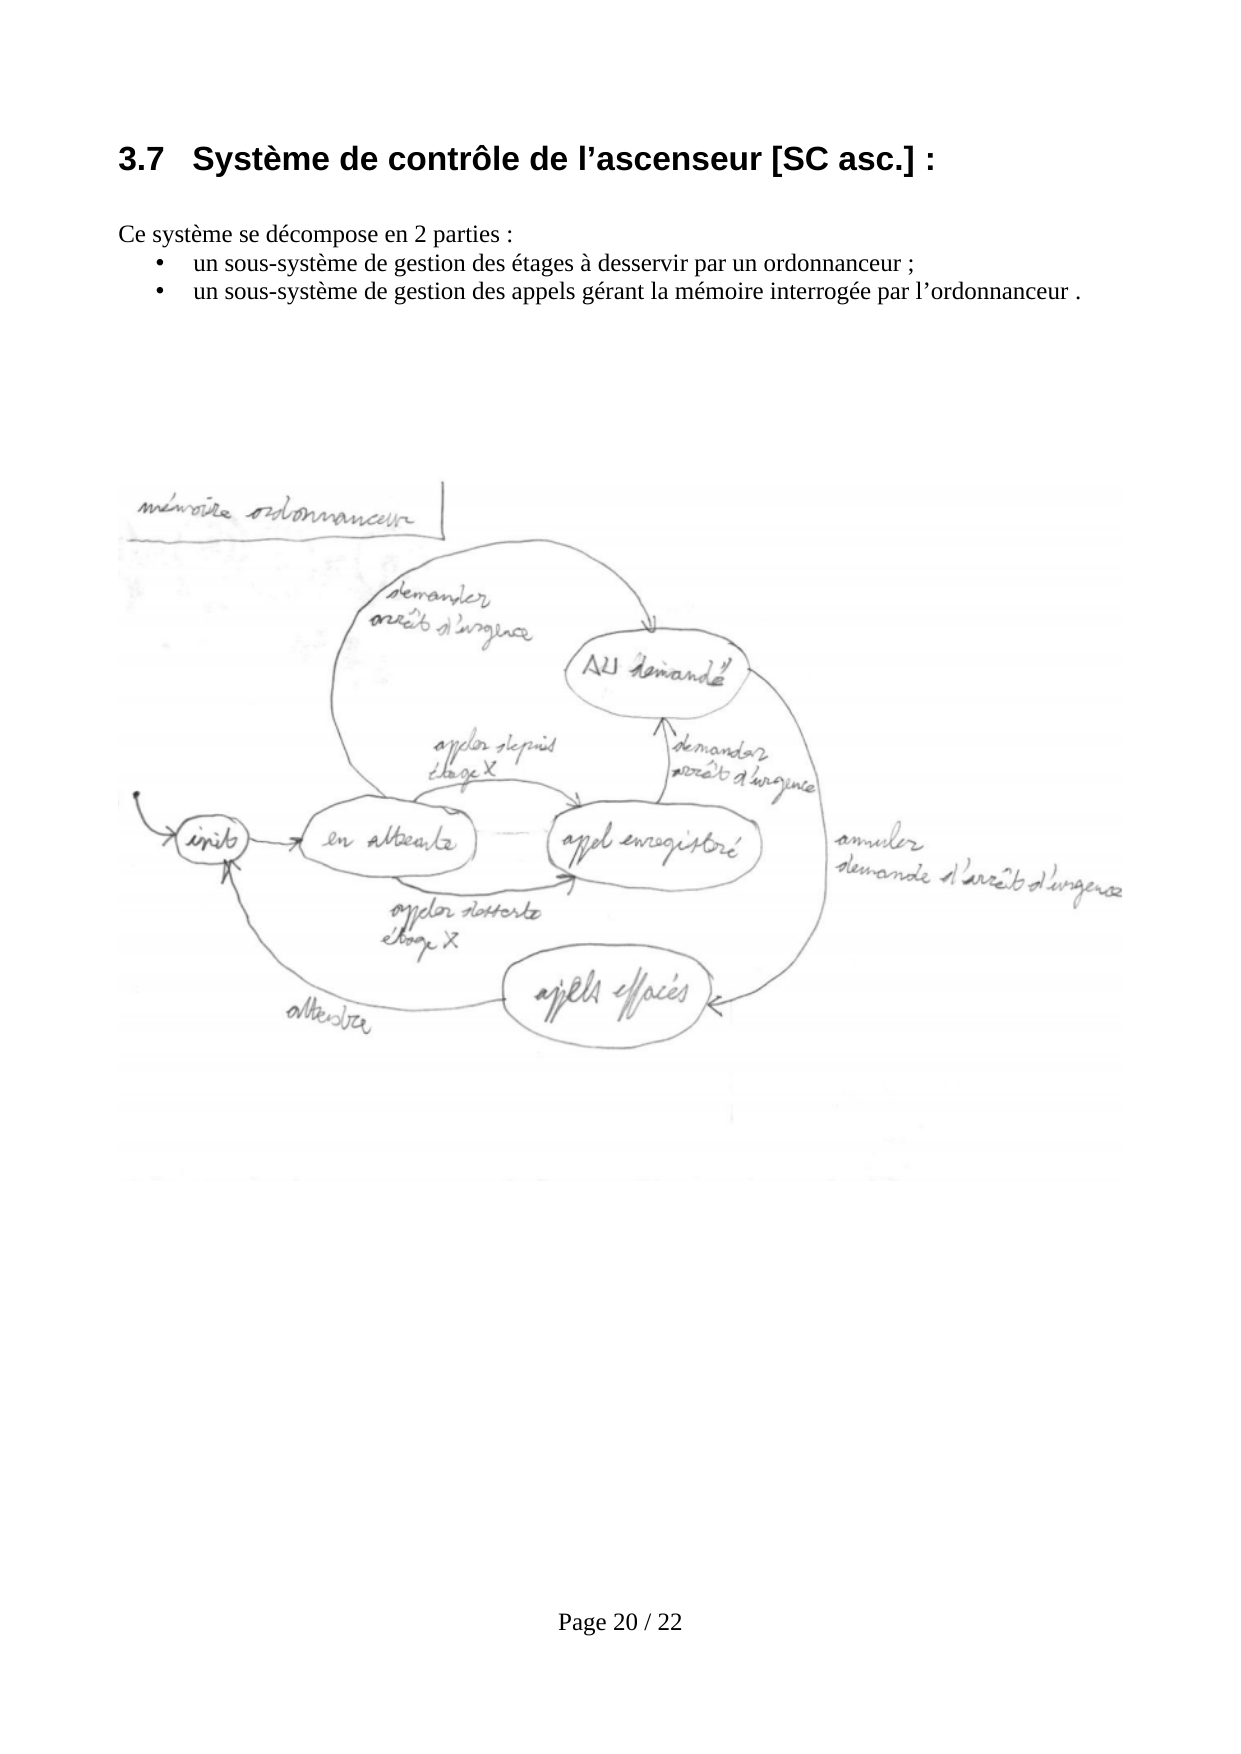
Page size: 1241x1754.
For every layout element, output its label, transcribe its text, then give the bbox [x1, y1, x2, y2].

subtitle 3.7 Système de contrôle de l’ascenseur [SC asc.] : [118, 139, 1122, 178]
text Ce système se décompose en 2 parties : [118, 219, 1122, 248]
list un sous-système de gestion des appels gérant la mémoire interrogée par l’ordonnanceur . [156, 276, 1122, 305]
list un sous-système de gestion des étages à desservir par un ordonnanceur ; [156, 248, 1122, 276]
